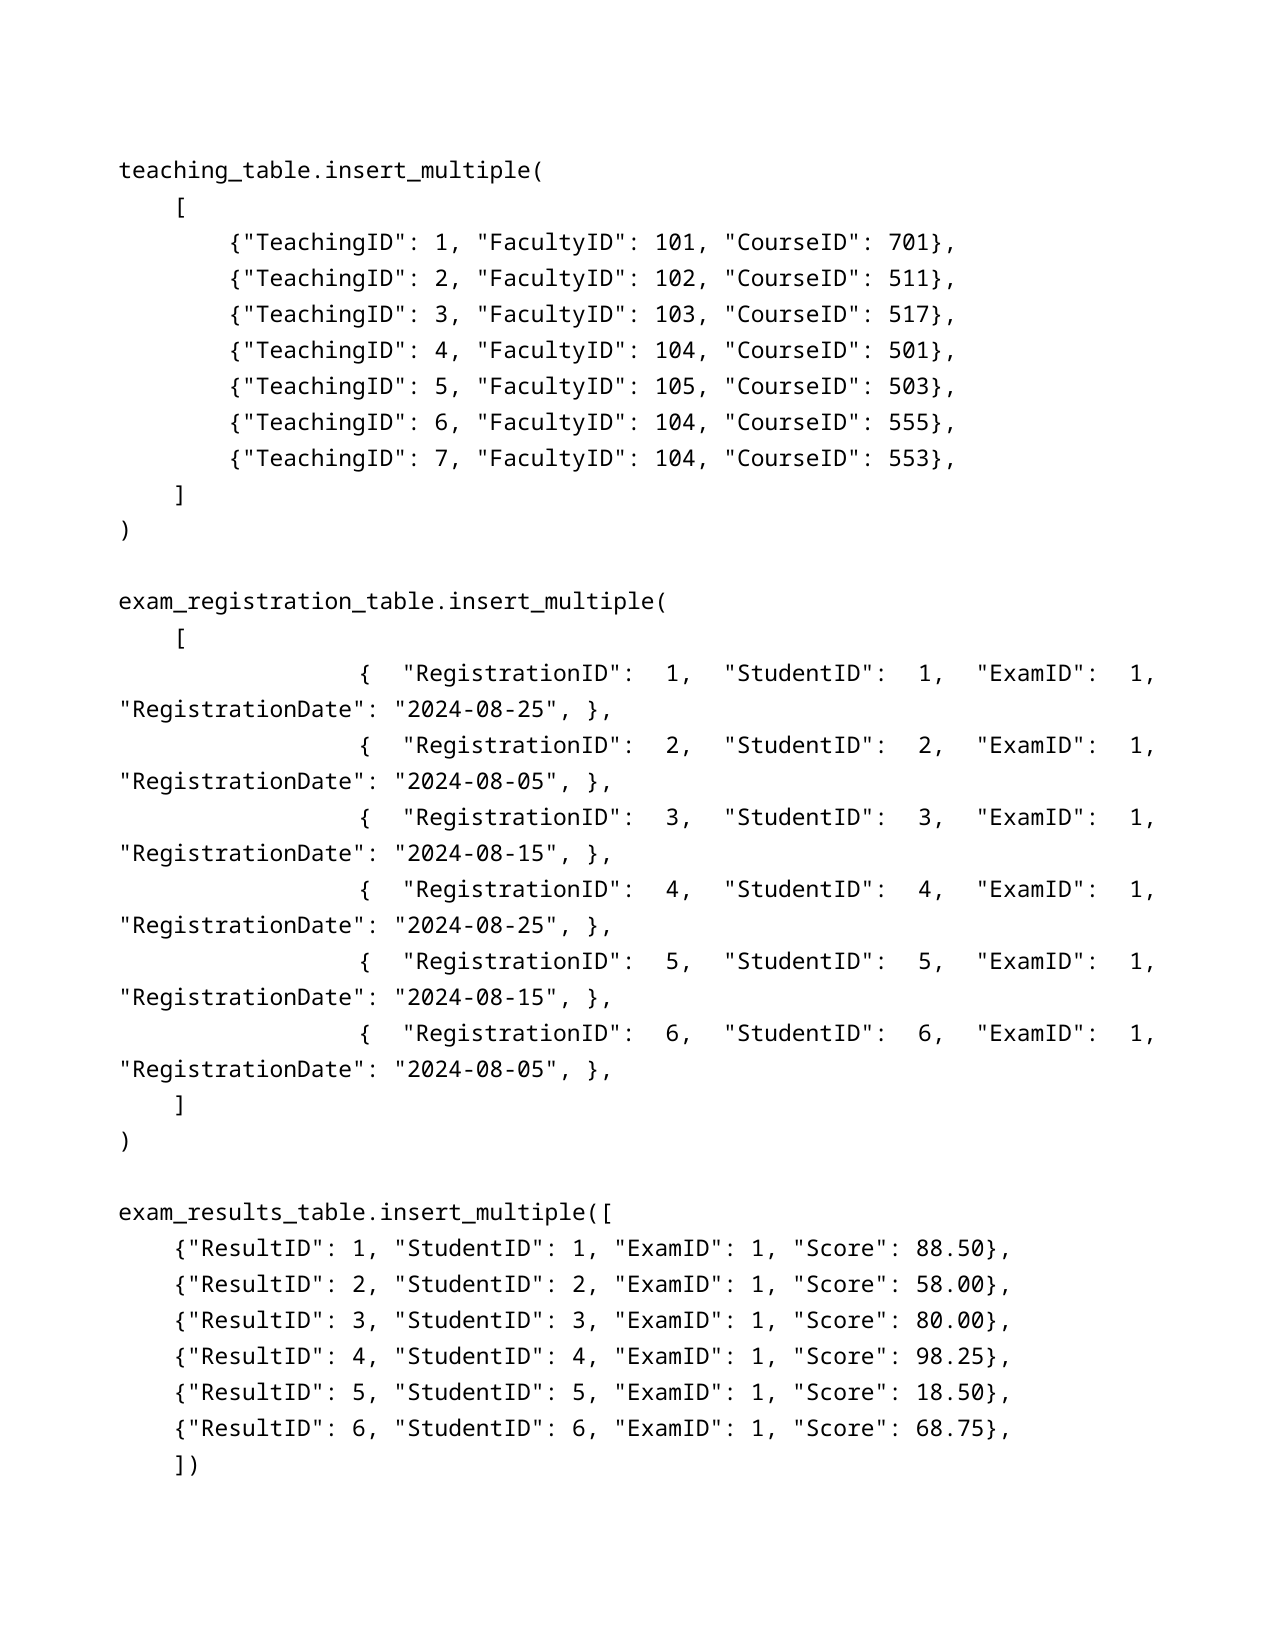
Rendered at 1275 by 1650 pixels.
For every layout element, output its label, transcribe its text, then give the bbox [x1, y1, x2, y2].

text {"ResultID": 1, "StudentID": 1, "ExamID": 1, "Score": 88.50}, [118, 1232, 1157, 1263]
text {"TeachingID": 1, "FacultyID": 101, "CourseID": 701}, [118, 226, 1157, 257]
text ) [118, 513, 1157, 545]
text {"TeachingID": 6, "FacultyID": 104, "CourseID": 555}, [118, 406, 1157, 437]
text { "RegistrationID": 4, "StudentID": 4, "ExamID": 1, "RegistrationDate": "2024-08-25", }, [118, 873, 1157, 940]
text teaching_table.insert_multiple( [118, 154, 1157, 185]
text {"ResultID": 4, "StudentID": 4, "ExamID": 1, "Score": 98.25}, [118, 1340, 1157, 1371]
text {"ResultID": 2, "StudentID": 2, "ExamID": 1, "Score": 58.00}, [118, 1268, 1157, 1299]
text ]) [118, 1448, 1157, 1479]
text { "RegistrationID": 3, "StudentID": 3, "ExamID": 1, "RegistrationDate": "2024-08-15", }, [118, 801, 1157, 868]
text ) [118, 1124, 1157, 1156]
text [ [118, 190, 1157, 221]
text ] [118, 477, 1157, 509]
text {"TeachingID": 4, "FacultyID": 104, "CourseID": 501}, [118, 334, 1157, 365]
text { "RegistrationID": 5, "StudentID": 5, "ExamID": 1, "RegistrationDate": "2024-08-15", }, [118, 945, 1157, 1012]
text {"TeachingID": 3, "FacultyID": 103, "CourseID": 517}, [118, 298, 1157, 329]
text {"ResultID": 5, "StudentID": 5, "ExamID": 1, "Score": 18.50}, [118, 1376, 1157, 1407]
text { "RegistrationID": 6, "StudentID": 6, "ExamID": 1, "RegistrationDate": "2024-08-05", }, [118, 1017, 1157, 1084]
text {"ResultID": 6, "StudentID": 6, "ExamID": 1, "Score": 68.75}, [118, 1412, 1157, 1443]
text exam_results_table.insert_multiple([ [118, 1196, 1157, 1227]
text ] [118, 1088, 1157, 1120]
text {"ResultID": 3, "StudentID": 3, "ExamID": 1, "Score": 80.00}, [118, 1304, 1157, 1335]
text exam_registration_table.insert_multiple( [118, 585, 1157, 617]
text { "RegistrationID": 1, "StudentID": 1, "ExamID": 1, "RegistrationDate": "2024-08-25", }, [118, 657, 1157, 724]
text {"TeachingID": 5, "FacultyID": 105, "CourseID": 503}, [118, 370, 1157, 401]
text {"TeachingID": 2, "FacultyID": 102, "CourseID": 511}, [118, 262, 1157, 293]
text [ [118, 621, 1157, 652]
text { "RegistrationID": 2, "StudentID": 2, "ExamID": 1, "RegistrationDate": "2024-08-05", }, [118, 729, 1157, 796]
text {"TeachingID": 7, "FacultyID": 104, "CourseID": 553}, [118, 442, 1157, 473]
